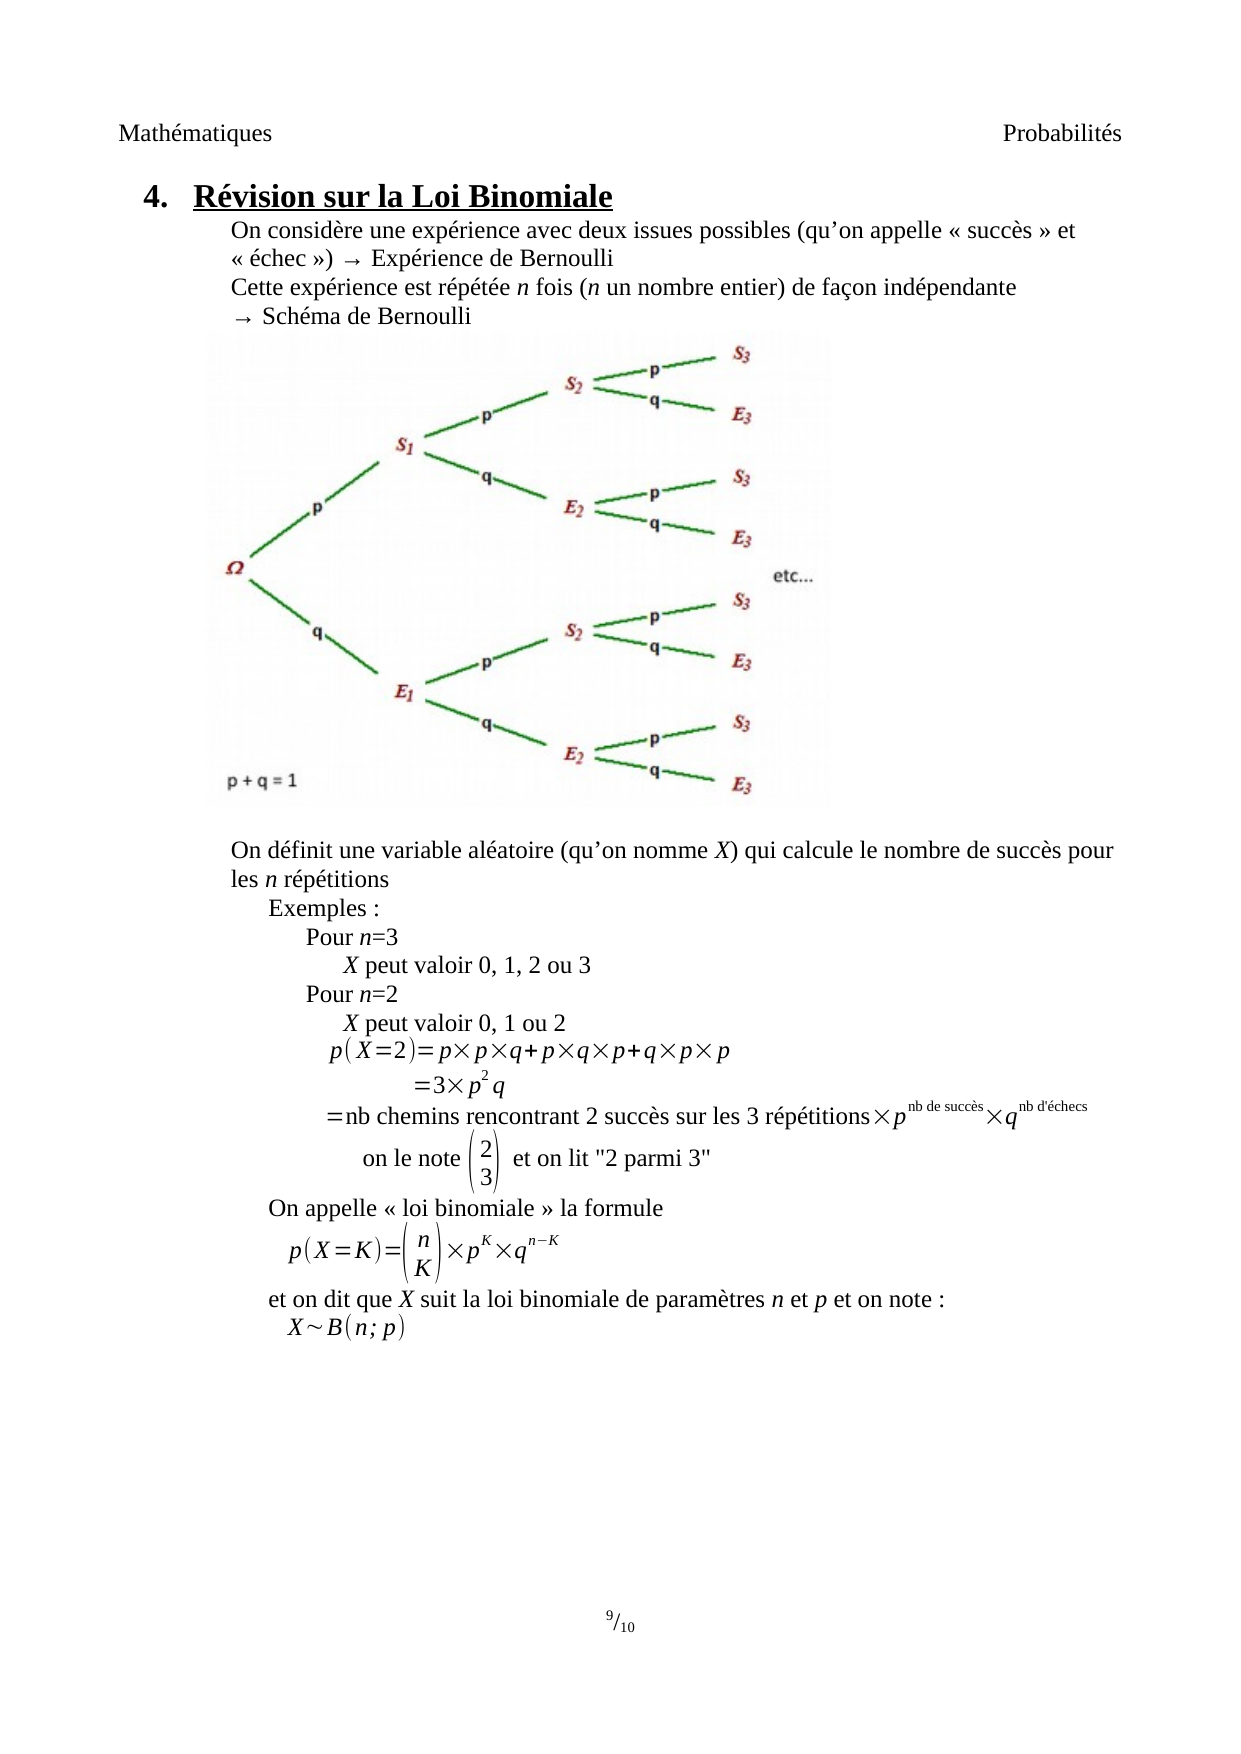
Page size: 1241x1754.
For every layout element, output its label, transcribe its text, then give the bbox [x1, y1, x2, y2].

list On appelle « loi binomiale » la formule [231, 1193, 1122, 1222]
picture [203, 330, 833, 807]
list On définit une variable aléatoire (qu’on nomme X) qui calcule le nombre de succès pour les n répétitions [193, 836, 1122, 893]
list et on dit que X suit la loi binomiale de paramètres n et p et on note : [231, 1284, 1122, 1313]
list X peut valoir 0, 1, 2 ou 3 [306, 951, 1122, 979]
list → Schéma de Bernoulli [193, 301, 1122, 330]
list Révision sur la Loi Binomiale [156, 176, 1122, 215]
list On considère une expérience avec deux issues possibles (qu’on appelle « succès » et « échec ») → Expérience de Bernoulli [193, 215, 1122, 272]
list Pour n=2 [268, 979, 1122, 1008]
list X peut valoir 0, 1 ou 2 [306, 1008, 1122, 1037]
list Exemples : [231, 893, 1122, 922]
list Pour n=3 [268, 922, 1122, 951]
list Cette expérience est répétée n fois (n un nombre entier) de façon indépendante [193, 272, 1122, 301]
